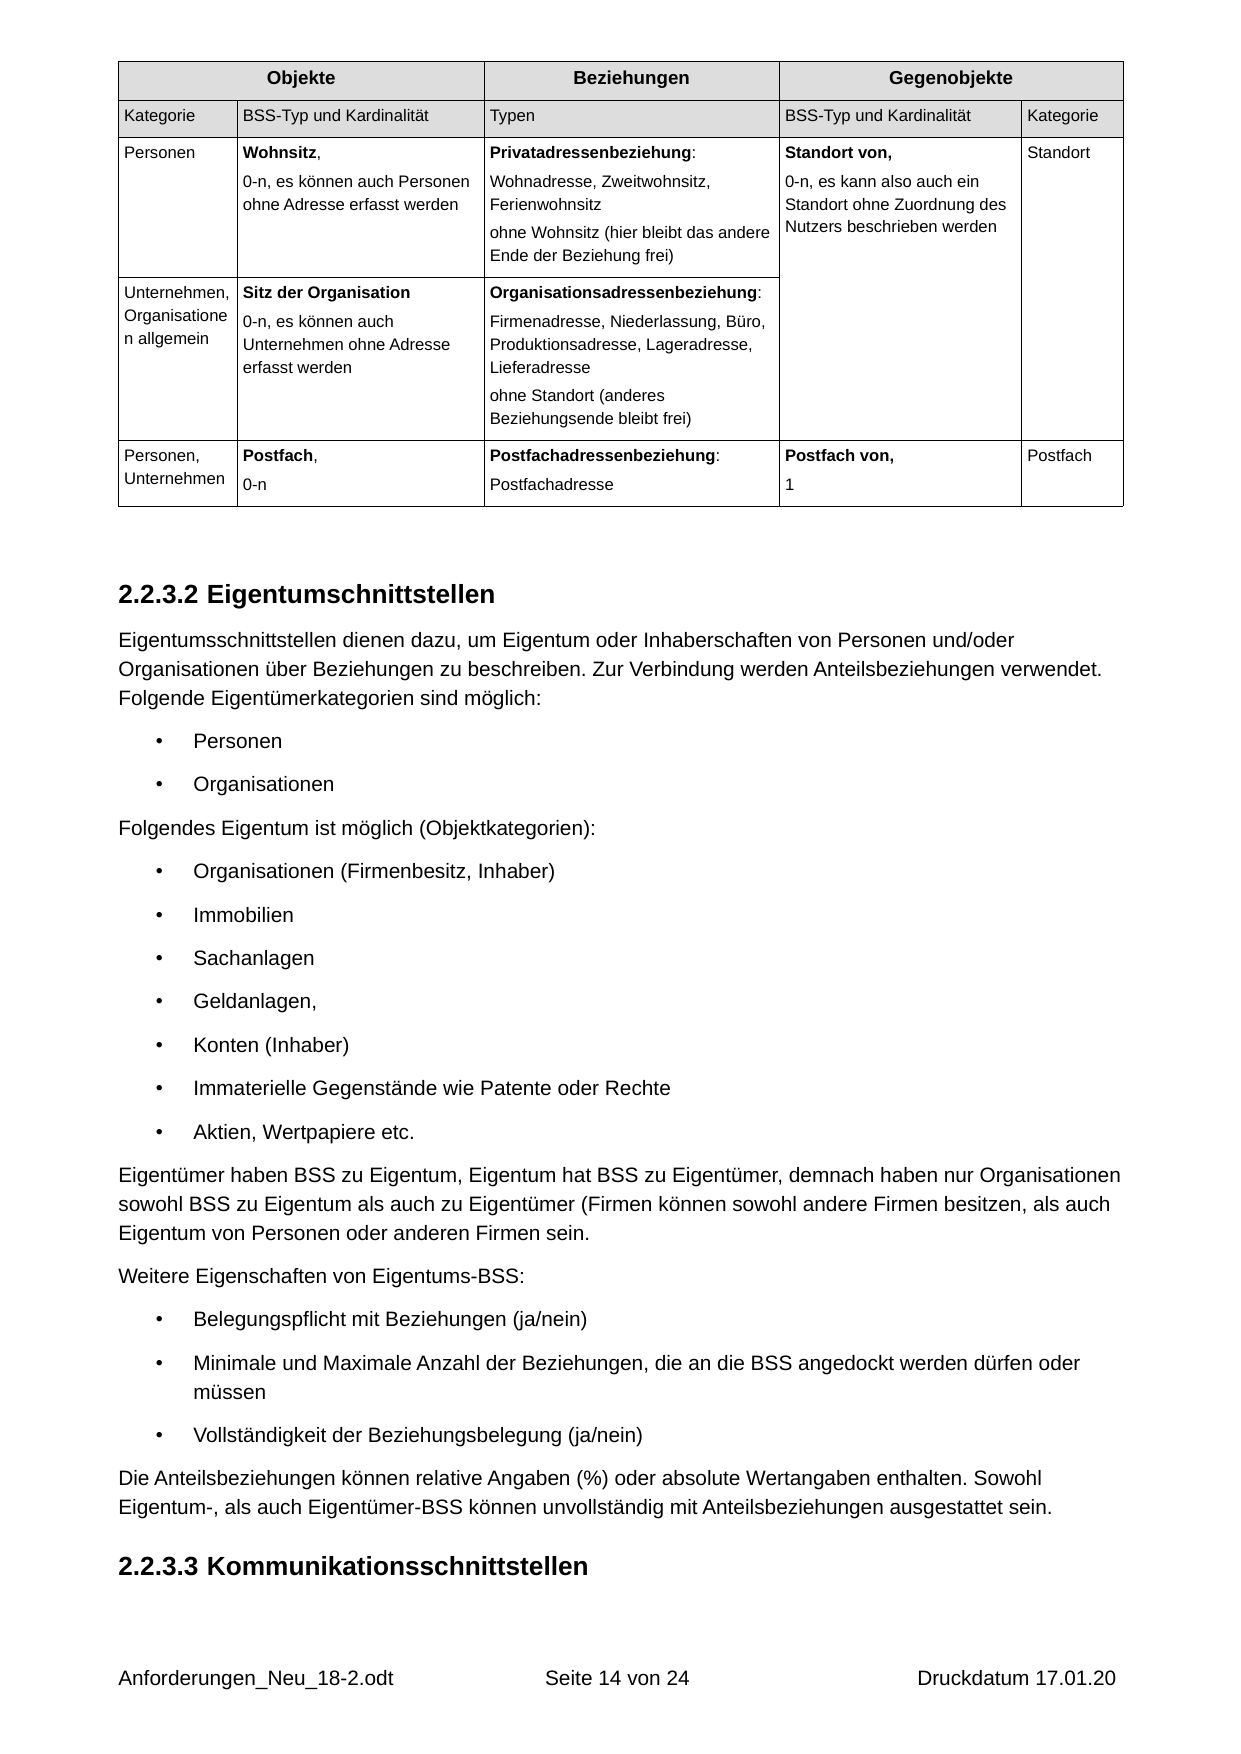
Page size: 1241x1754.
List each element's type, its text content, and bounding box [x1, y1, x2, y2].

text Folgendes Eigentum ist möglich (Objektkategorien): [118, 816, 1122, 839]
list Immaterielle Gegenstände wie Patente oder Rechte [156, 1076, 1122, 1100]
list Aktien, Wertpapiere etc. [156, 1119, 1122, 1144]
text Eigentumsschnittstellen dienen dazu, um Eigentum oder Inhaberschaften von Personen und/oder Organisationen über Beziehungen zu beschreiben. Zur Verbindung werden Anteilsbeziehungen verwendet. Folgende Eigentümerkategorien sind möglich: [118, 628, 1122, 709]
table_cell Unternehmen, Organisationen allgemein [119, 278, 237, 440]
table_cell Standort [1022, 138, 1123, 440]
text Weitere Eigenschaften von Eigentums-BSS: [118, 1264, 1122, 1288]
table_cell BSS-Typ und Kardinalität [780, 101, 1021, 137]
table_cell Postfach, 0-n [238, 441, 484, 506]
table_cell Postfach von, 1 [780, 441, 1021, 506]
table_cell Privatadressenbeziehung: Wohnadresse, Zweitwohnsitz, Ferienwohnsitz ohne Wohnsitz (hier bleibt das andere Ende der Beziehung frei) [485, 138, 779, 277]
list Minimale und Maximale Anzahl der Beziehungen, die an die BSS angedockt werden dürfen oder müssen [156, 1351, 1122, 1403]
table_cell Postfachadressenbeziehung: Postfachadresse [485, 441, 779, 506]
list Personen [156, 729, 1122, 753]
table_cell Organisationsadressenbeziehung: Firmenadresse, Niederlassung, Büro, Produktionsadresse, Lageradresse, Lieferadresse ohne Standort (anderes Beziehungsende bleibt frei) [485, 278, 779, 440]
table_cell BSS-Typ und Kardinalität [238, 101, 484, 137]
table_cell Personen, Unternehmen [119, 441, 237, 506]
table_cell Typen [485, 101, 779, 137]
table_header Objekte [119, 62, 484, 100]
list Belegungspflicht mit Beziehungen (ja/nein) [156, 1307, 1122, 1331]
list Konten (Inhaber) [156, 1033, 1122, 1057]
list Immobilien [156, 902, 1122, 926]
table_header Beziehungen [485, 62, 779, 100]
text Die Anteilsbeziehungen können relative Angaben (%) oder absolute Wertangaben enthalten. Sowohl Eigentum-, als auch Eigentümer-BSS können unvollständig mit Anteilsbeziehungen ausgestattet sein. [118, 1466, 1122, 1519]
table_cell Standort von, 0-n, es kann also auch ein Standort ohne Zuordnung des Nutzers beschrieben werden [780, 138, 1021, 440]
list Organisationen [156, 772, 1122, 796]
table_cell Wohnsitz, 0-n, es können auch Personen ohne Adresse erfasst werden [238, 138, 484, 277]
list Organisationen (Firmenbesitz, Inhaber) [156, 859, 1122, 883]
table_header Gegenobjekte [780, 62, 1123, 100]
text Eigentümer haben BSS zu Eigentum, Eigentum hat BSS zu Eigentümer, demnach haben nur Organisationen sowohl BSS zu Eigentum als auch zu Eigentümer (Firmen können sowohl andere Firmen besitzen, als auch Eigentum von Personen oder anderen Firmen sein. [118, 1163, 1122, 1244]
list Sachanlagen [156, 946, 1122, 970]
table_cell Kategorie [119, 101, 237, 137]
table_cell Postfach [1022, 441, 1123, 506]
list Vollständigkeit der Beziehungsbelegung (ja/nein) [156, 1423, 1122, 1447]
table_cell Kategorie [1022, 101, 1123, 137]
subtitle Kommunikationsschnittstellen [118, 1551, 1122, 1581]
table_cell Sitz der Organisation 0-n, es können auch Unternehmen ohne Adresse erfasst werden [238, 278, 484, 440]
subtitle Eigentumschnittstellen [118, 579, 1122, 609]
table_cell Personen [119, 138, 237, 277]
list Geldanlagen, [156, 989, 1122, 1013]
